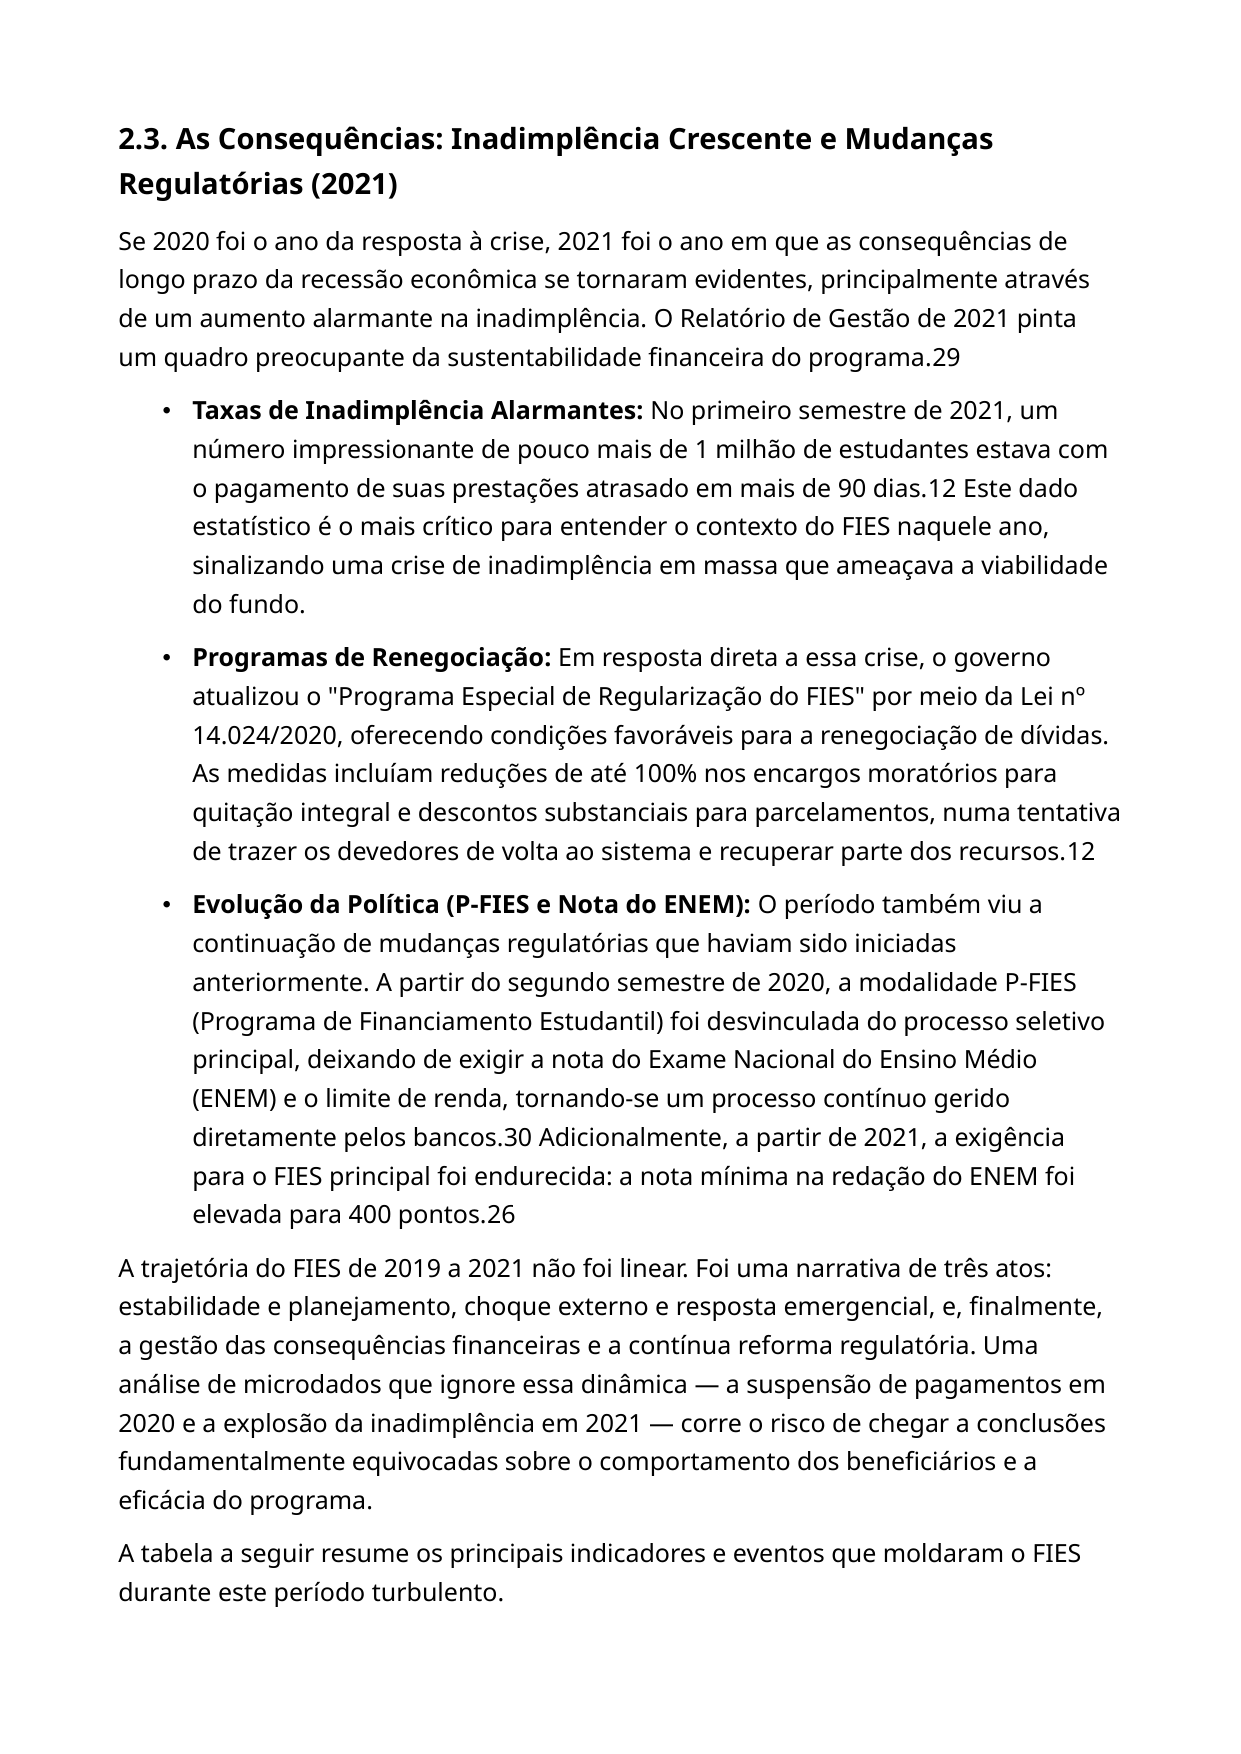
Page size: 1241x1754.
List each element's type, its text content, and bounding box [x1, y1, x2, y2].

text A trajetória do FIES de 2019 a 2021 não foi linear. Foi uma narrativa de três atos: estabilidade e planejamento, choque externo e resposta emergencial, e, finalmente, a gestão das consequências financeiras e a contínua reforma regulatória. Uma análise de microdados que ignore essa dinâmica — a suspensão de pagamentos em 2020 e a explosão da inadimplência em 2021 — corre o risco de chegar a conclusões fundamentalmente equivocadas sobre o comportamento dos beneficiários e a eficácia do programa. [118, 1250, 1122, 1517]
text Se 2020 foi o ano da resposta à crise, 2021 foi o ano em que as consequências de longo prazo da recessão econômica se tornaram evidentes, principalmente através de um aumento alarmante na inadimplência. O Relatório de Gestão de 2021 pinta um quadro preocupante da sustentabilidade financeira do programa.29 [118, 223, 1122, 373]
subtitle 2.3. As Consequências: Inadimplência Crescente e Mudanças Regulatórias (2021) [118, 118, 1122, 203]
list Programas de Renegociação: Em resposta direta a essa crise, o governo atualizou o "Programa Especial de Regularização do FIES" por meio da Lei nº 14.024/2020, oferecendo condições favoráveis para a renegociação de dívidas. As medidas incluíam reduções de até 100% nos encargos moratórios para quitação integral e descontos substanciais para parcelamentos, numa tentativa de trazer os devedores de volta ao sistema e recuperar parte dos recursos.12 [162, 640, 1122, 868]
list Taxas de Inadimplência Alarmantes: No primeiro semestre de 2021, um número impressionante de pouco mais de 1 milhão de estudantes estava com o pagamento de suas prestações atrasado em mais de 90 dias.12 Este dado estatístico é o mais crítico para entender o contexto do FIES naquele ano, sinalizando uma crise de inadimplência em massa que ameaçava a viabilidade do fundo. [162, 393, 1122, 621]
text A tabela a seguir resume os principais indicadores e eventos que moldaram o FIES durante este período turbulento. [118, 1536, 1122, 1609]
list Evolução da Política (P-FIES e Nota do ENEM): O período também viu a continuação de mudanças regulatórias que haviam sido iniciadas anteriormente. A partir do segundo semestre de 2020, a modalidade P-FIES (Programa de Financiamento Estudantil) foi desvinculada do processo seletivo principal, deixando de exigir a nota do Exame Nacional do Ensino Médio (ENEM) e o limite de renda, tornando-se um processo contínuo gerido diretamente pelos bancos.30 Adicionalmente, a partir de 2021, a exigência para o FIES principal foi endurecida: a nota mínima na redação do ENEM foi elevada para 400 pontos.26 [162, 887, 1122, 1231]
